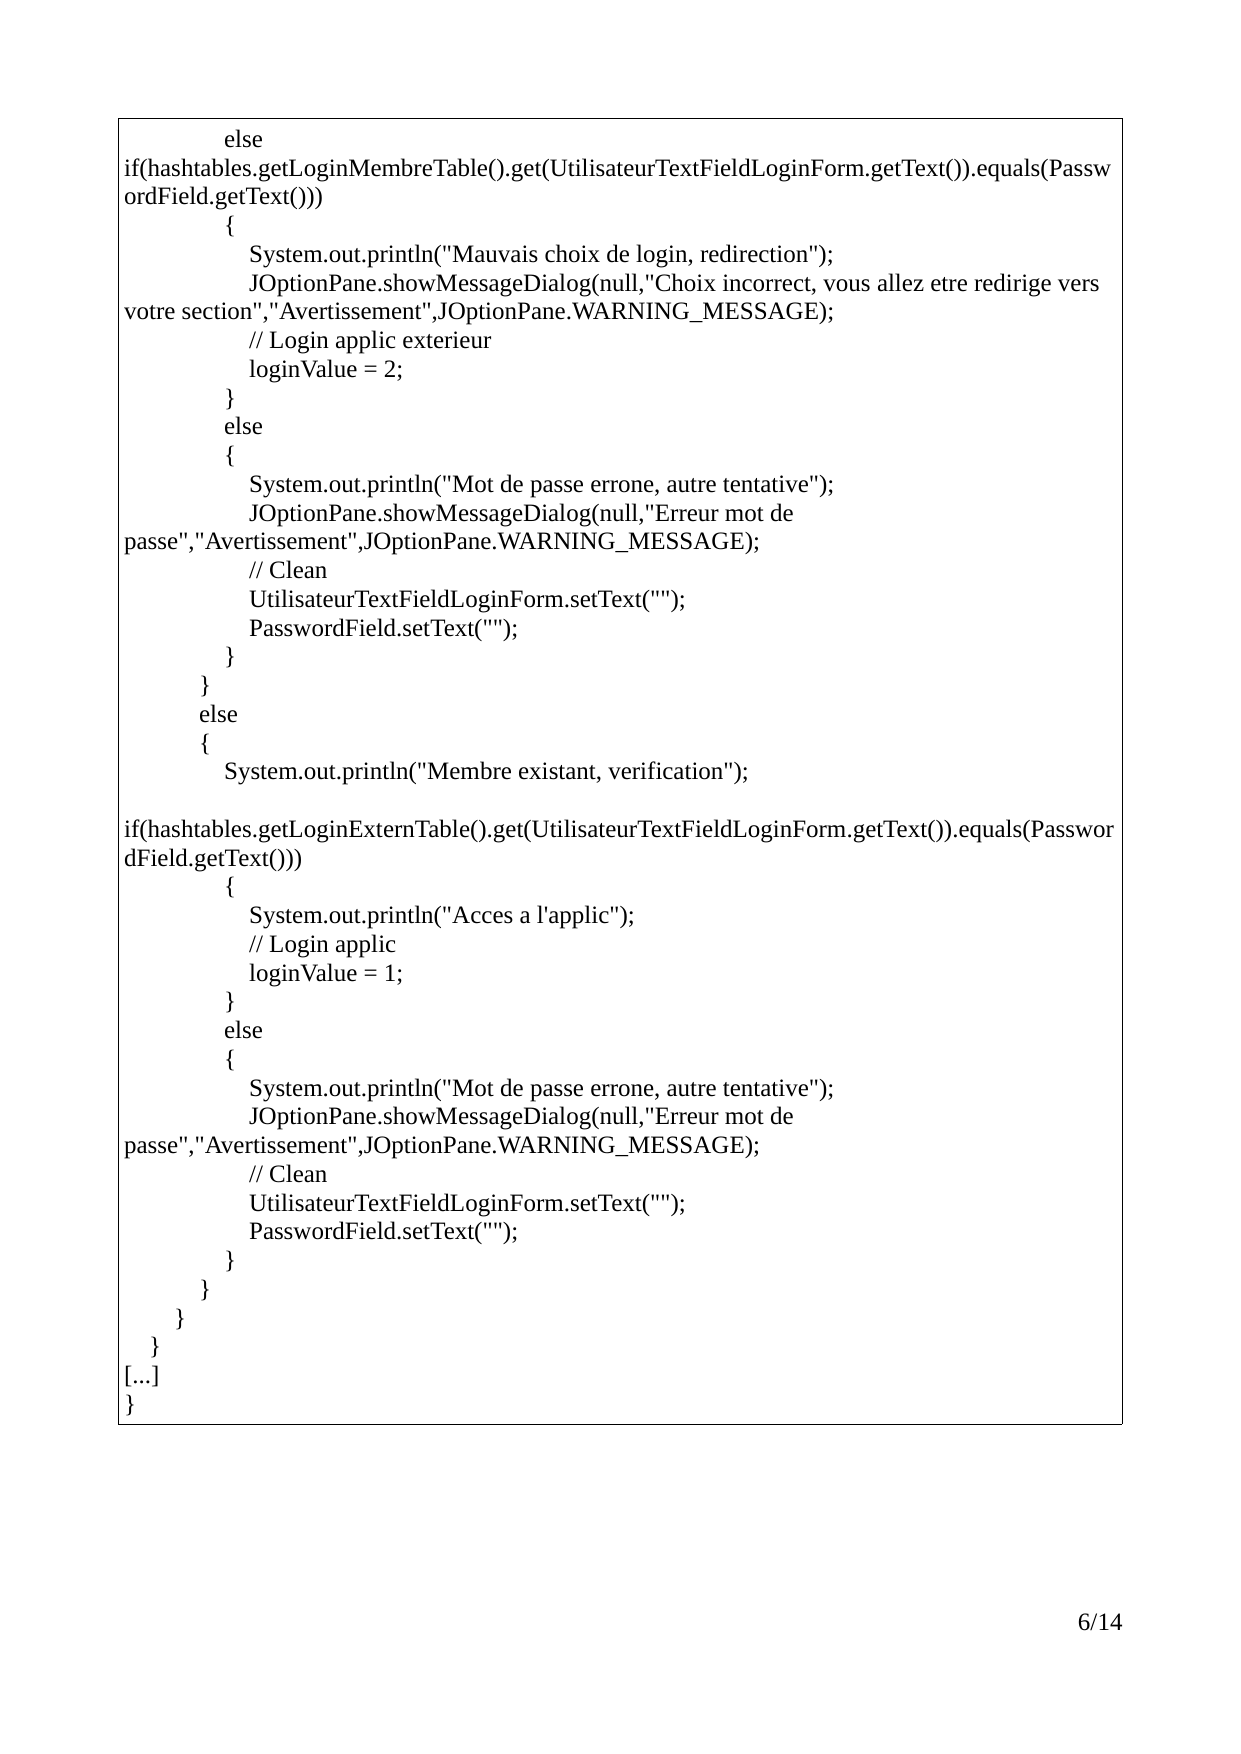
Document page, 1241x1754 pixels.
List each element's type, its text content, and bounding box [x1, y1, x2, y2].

table_header else if(hashtables.getLoginMembreTable().get(UtilisateurTextFieldLoginForm.getText()).equals(PasswordField.getText())) { System.out.println("Mauvais choix de login, redirection"); JOptionPane.showMessageDialog(null,"Choix incorrect, vous allez etre redirige vers votre section","Avertissement",JOptionPane.WARNING_MESSAGE); // Login applic exterieur loginValue = 2; } else { System.out.println("Mot de passe errone, autre tentative"); JOptionPane.showMessageDialog(null,"Erreur mot de passe","Avertissement",JOptionPane.WARNING_MESSAGE); // Clean UtilisateurTextFieldLoginForm.setText(""); PasswordField.setText(""); } } else { System.out.println("Membre existant, verification"); if(hashtables.getLoginExternTable().get(UtilisateurTextFieldLoginForm.getText()).equals(PasswordField.getText())) { System.out.println("Acces a l'applic"); // Login applic loginValue = 1; } else { System.out.println("Mot de passe errone, autre tentative"); JOptionPane.showMessageDialog(null,"Erreur mot de passe","Avertissement",JOptionPane.WARNING_MESSAGE); // Clean UtilisateurTextFieldLoginForm.setText(""); PasswordField.setText(""); } } } } [...] } [119, 119, 1122, 1423]
